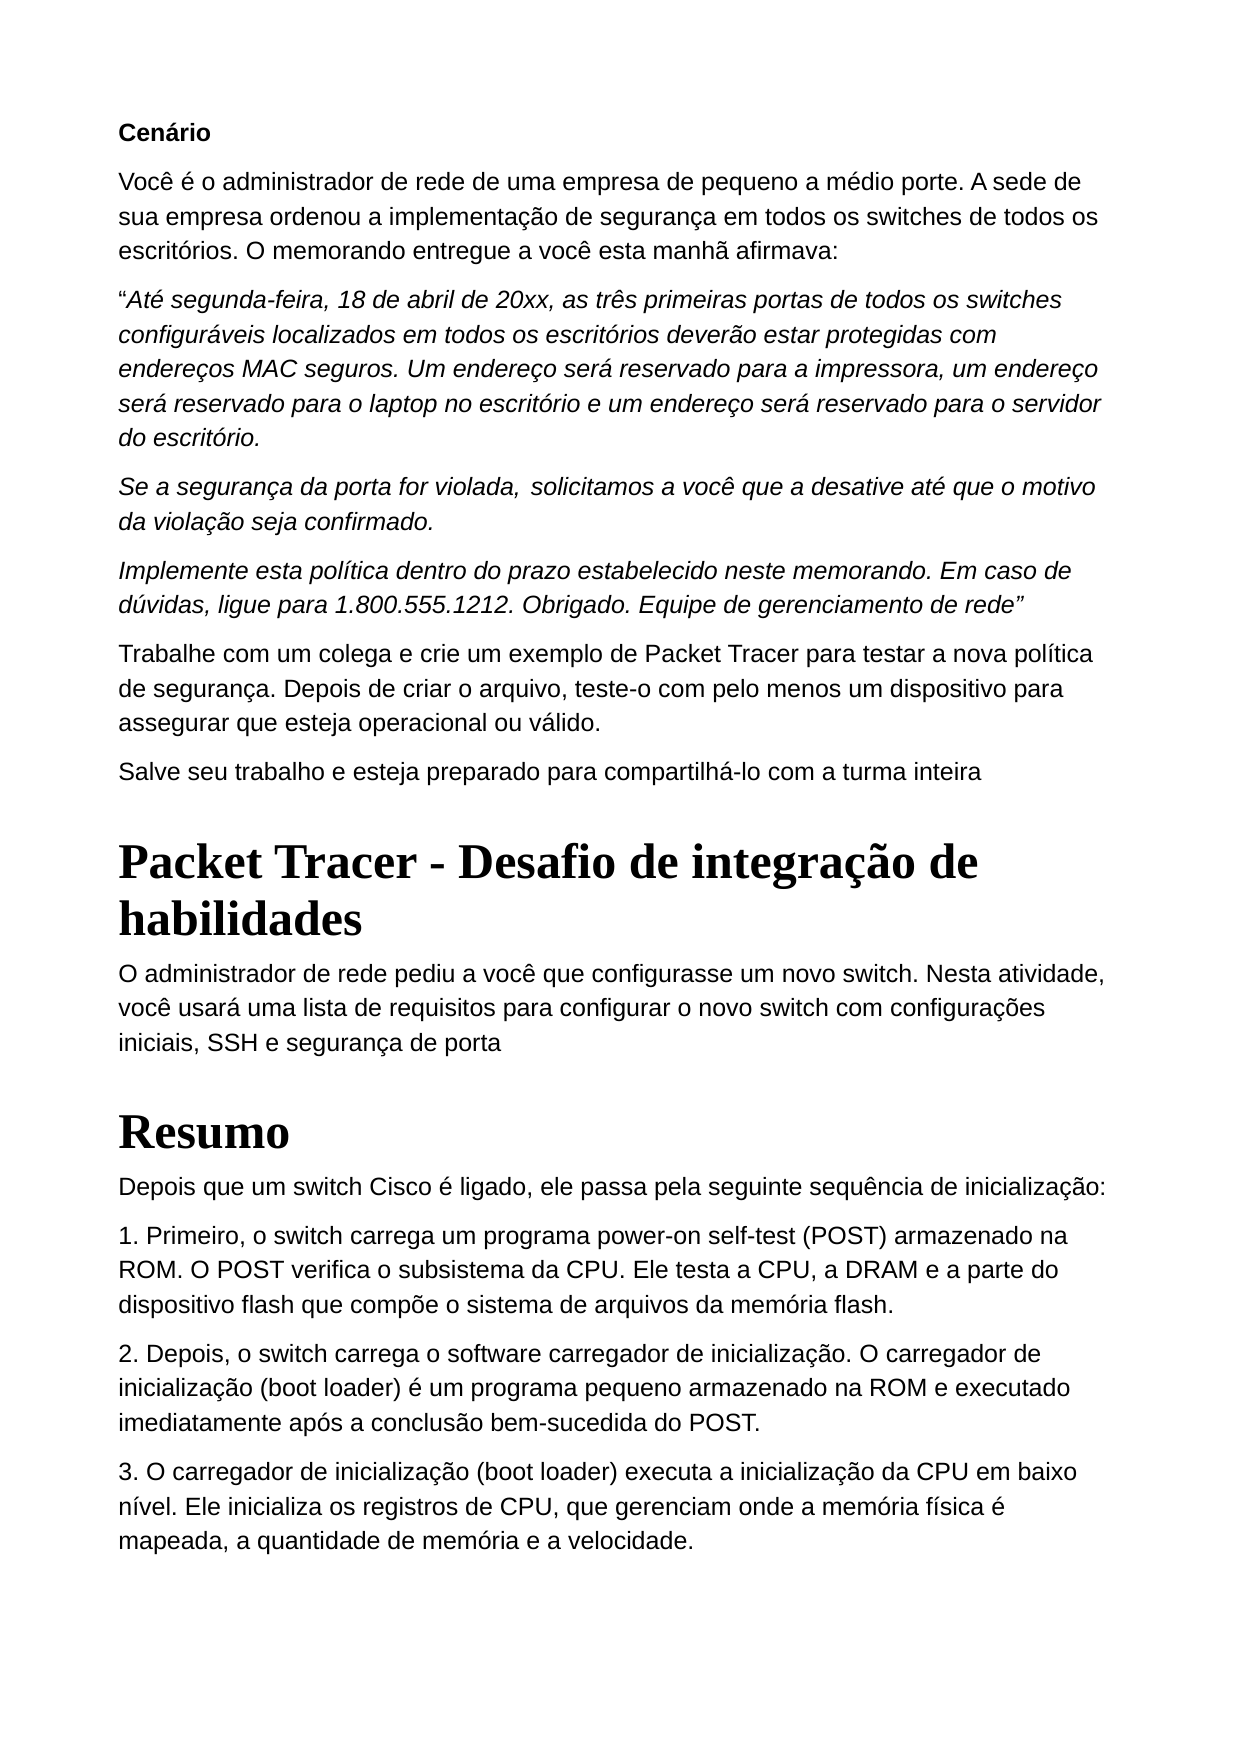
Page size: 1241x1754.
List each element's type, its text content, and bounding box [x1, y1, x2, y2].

subtitle Resumo [118, 1102, 1122, 1159]
text Salve seu trabalho e esteja preparado para compartilhá-lo com a turma inteira [118, 757, 1122, 786]
text Trabalhe com um colega e crie um exemplo de Packet Tracer para testar a nova política de segurança. Depois de criar o arquivo, teste-o com pelo menos um dispositivo para assegurar que esteja operacional ou válido. [118, 639, 1122, 737]
text 2. Depois, o switch carrega o software carregador de inicialização. O carregador de inicialização (boot loader) é um programa pequeno armazenado na ROM e executado imediatamente após a conclusão bem-sucedida do POST. [118, 1339, 1122, 1437]
text Cenário [118, 118, 1122, 147]
subtitle Packet Tracer - Desafio de integração de habilidades [118, 831, 1122, 946]
text Implemente esta política dentro do prazo estabelecido neste memorando. Em caso de dúvidas, ligue para 1.800.555.1212. Obrigado. Equipe de gerenciamento de rede” [118, 556, 1122, 619]
text 3. O carregador de inicialização (boot loader) executa a inicialização da CPU em baixo nível. Ele inicializa os registros de CPU, que gerenciam onde a memória física é mapeada, a quantidade de memória e a velocidade. [118, 1457, 1122, 1555]
text Você é o administrador de rede de uma empresa de pequeno a médio porte. A sede de sua empresa ordenou a implementação de segurança em todos os switches de todos os escritórios. O memorando entregue a você esta manhã afirmava: [118, 167, 1122, 265]
text “Até segunda-feira, 18 de abril de 20xx, as três primeiras portas de todos os switches configuráveis localizados em todos os escritórios deverão estar protegidas com endereços MAC seguros. Um endereço será reservado para a impressora, um endereço será reservado para o laptop no escritório e um endereço será reservado para o servidor do escritório. [118, 285, 1122, 452]
text O administrador de rede pediu a você que configurasse um novo switch. Nesta atividade, você usará uma lista de requisitos para configurar o novo switch com configurações iniciais, SSH e segurança de porta [118, 959, 1122, 1057]
text 1. Primeiro, o switch carrega um programa power-on self-test (POST) armazenado na ROM. O POST verifica o subsistema da CPU. Ele testa a CPU, a DRAM e a parte do dispositivo flash que compõe o sistema de arquivos da memória flash. [118, 1221, 1122, 1319]
text Se a segurança da porta for violada, solicitamos a você que a desative até que o motivo da violação seja confirmado. [118, 472, 1122, 535]
text Depois que um switch Cisco é ligado, ele passa pela seguinte sequência de inicialização: [118, 1172, 1122, 1201]
